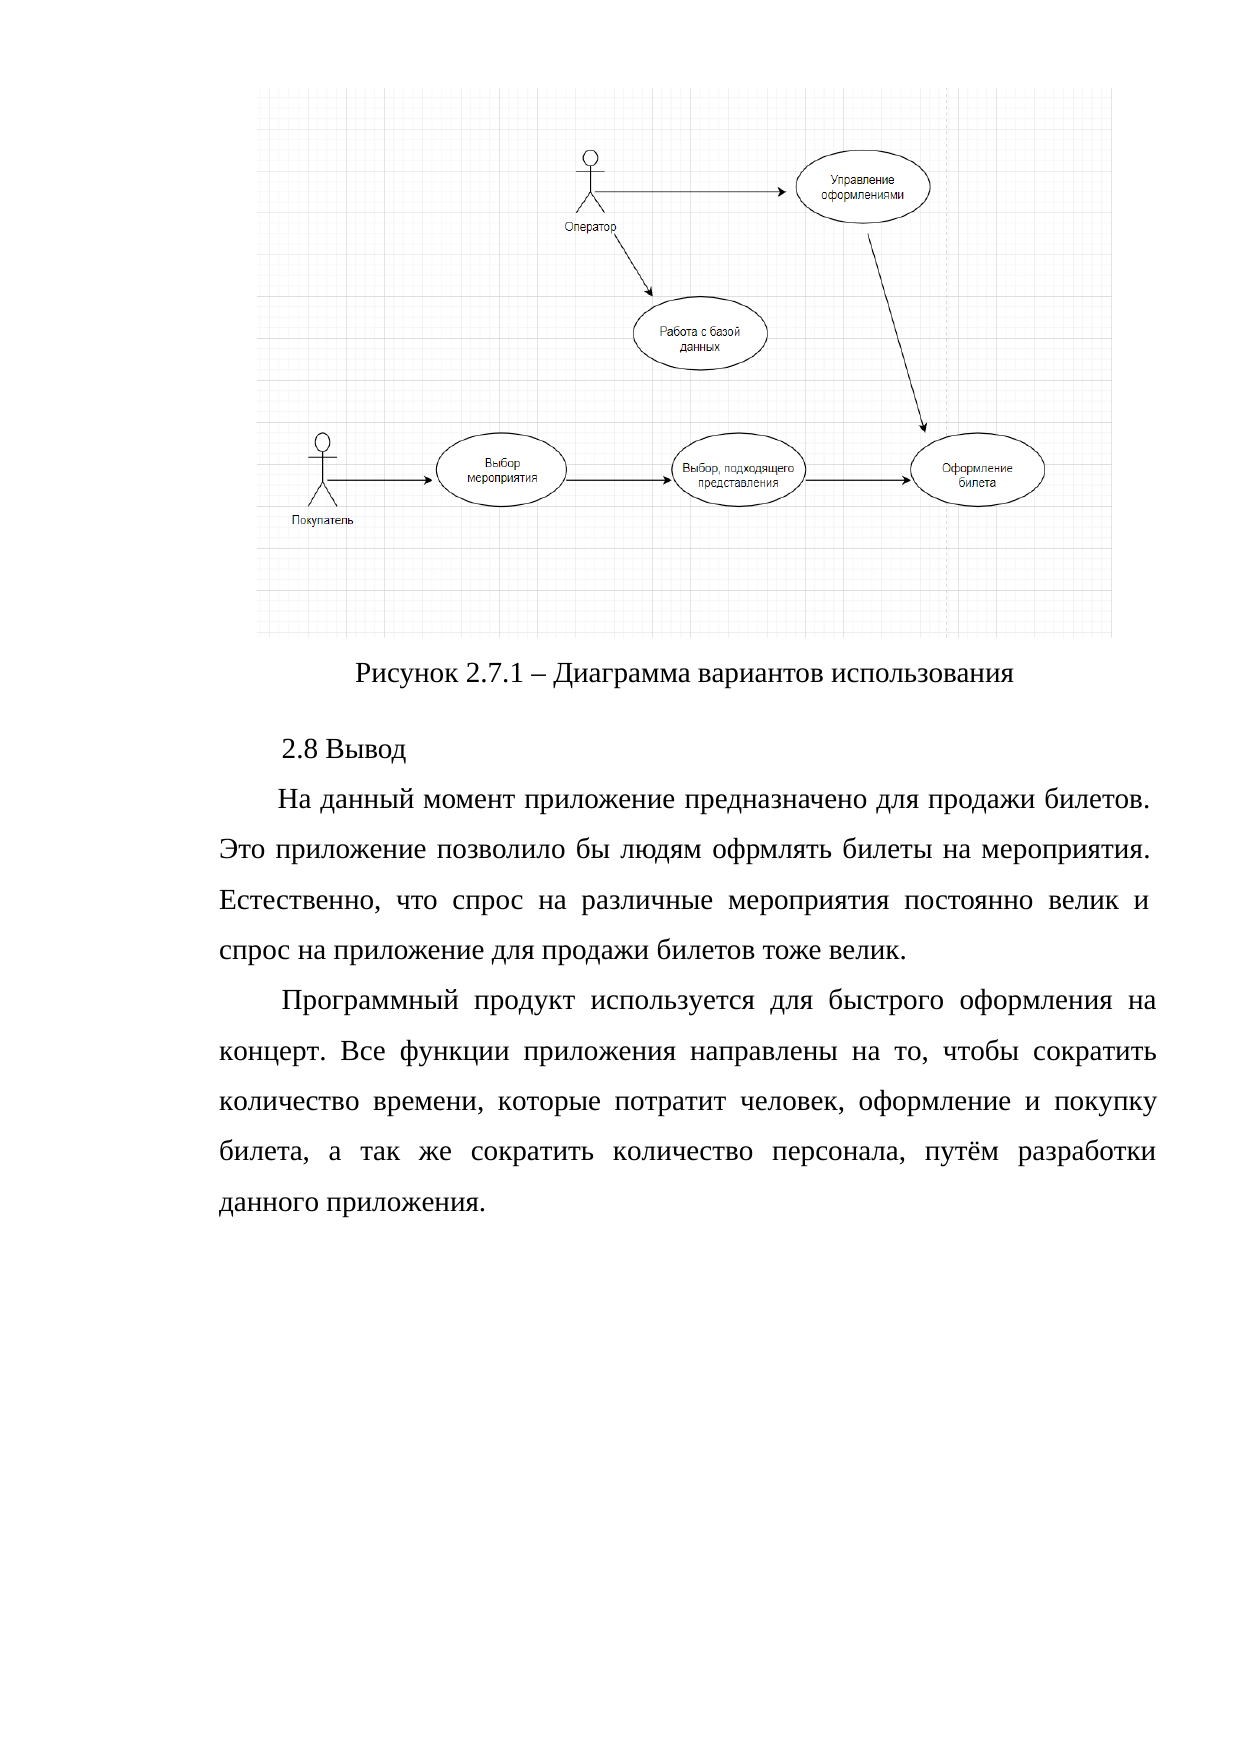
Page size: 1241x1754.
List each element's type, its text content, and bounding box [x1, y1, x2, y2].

subtitle 2.8 Вывод [219, 731, 1150, 764]
subtitle Рисунок 2.7.1 – Диаграмма вариантов использования [219, 655, 1150, 689]
picture [256, 88, 1113, 638]
text Программный продукт используется для быстрого оформления на концерт. Все функции приложения направлены на то, чтобы сократить количество времени, которые потратит человек, оформление и покупку билета, а так же сократить количество персонала, путём разработки данного приложения. [219, 982, 1157, 1217]
subtitle На данный момент приложение предназначено для продажи билетов. Это приложение позволило бы людям офрмлять билеты на мероприятия. Естественно, что спрос на различные мероприятия постоянно велик и спрос на приложение для продажи билетов тоже велик. [219, 781, 1150, 966]
